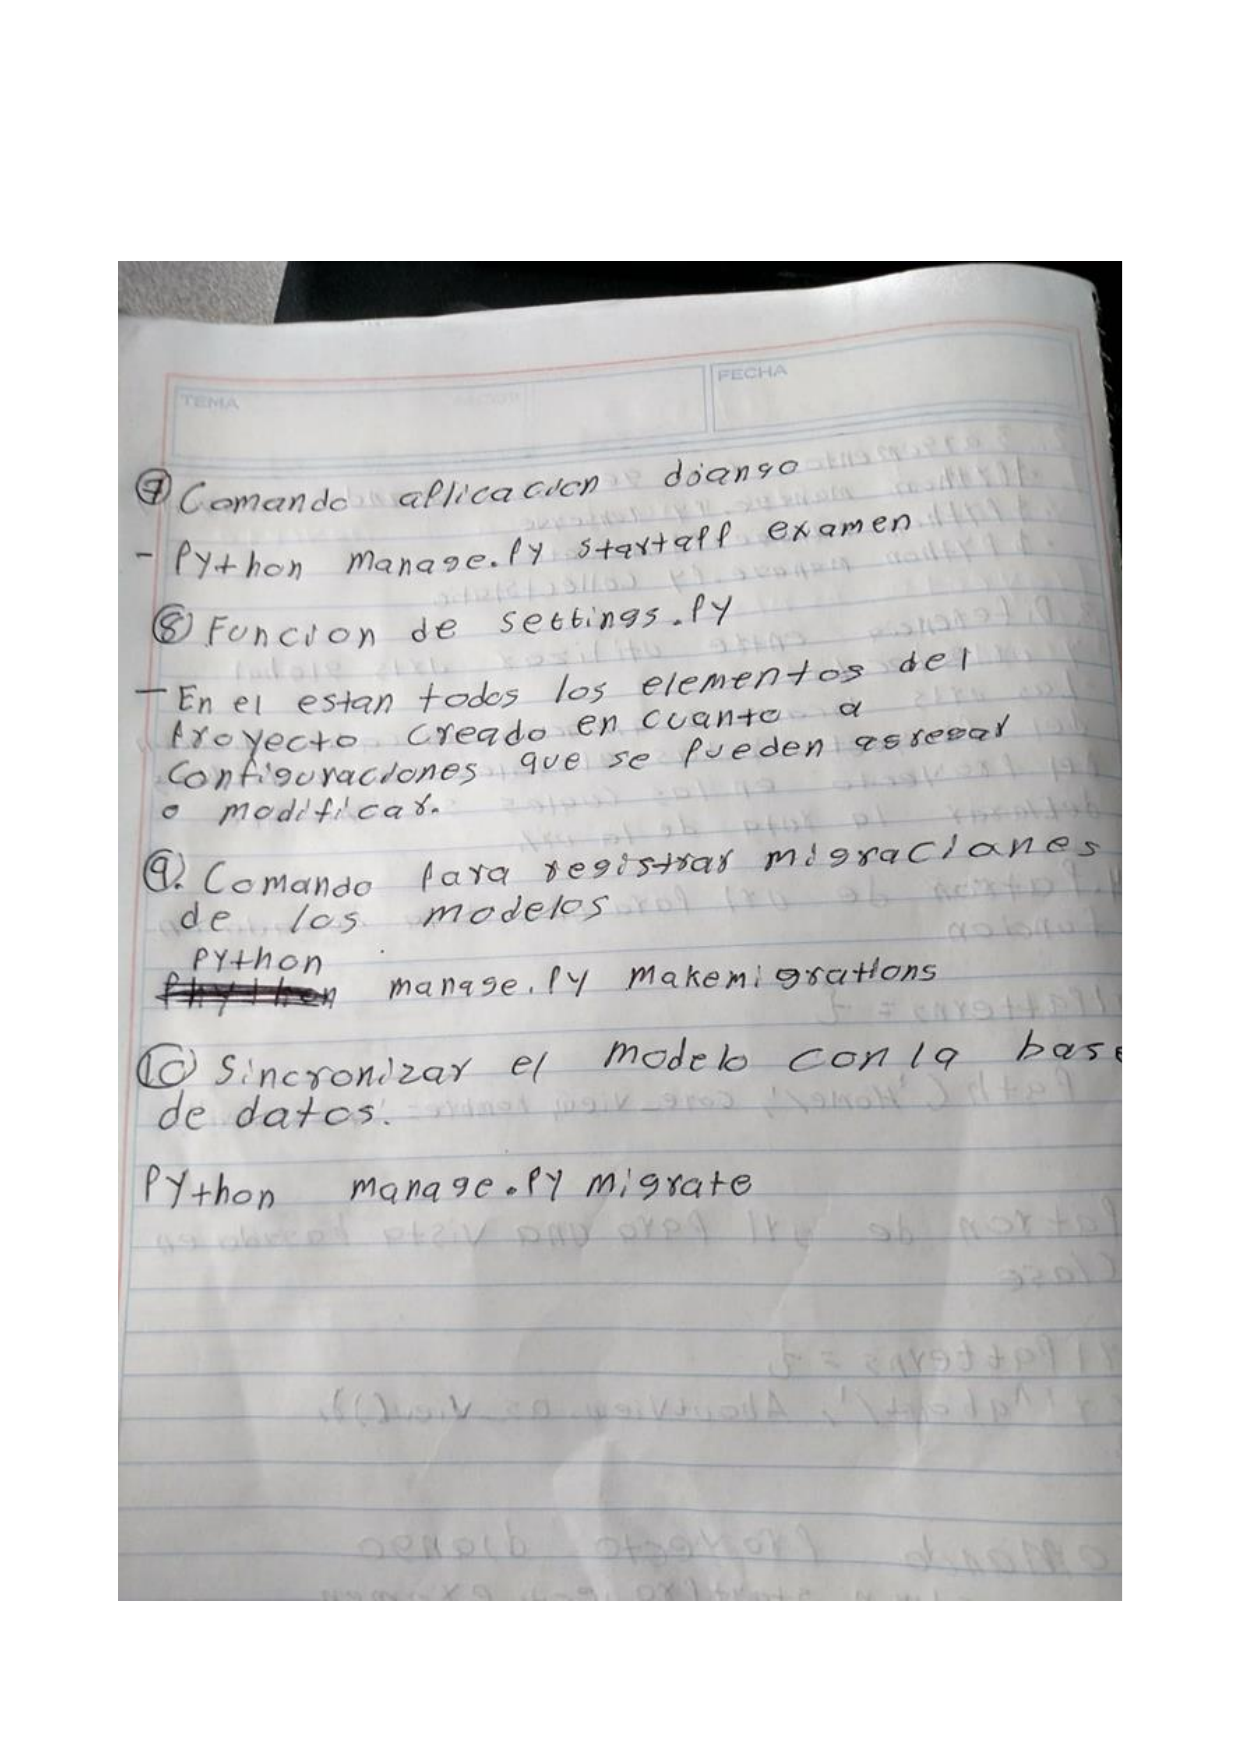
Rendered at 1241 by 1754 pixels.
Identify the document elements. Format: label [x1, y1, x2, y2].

picture [118, 261, 1123, 1601]
